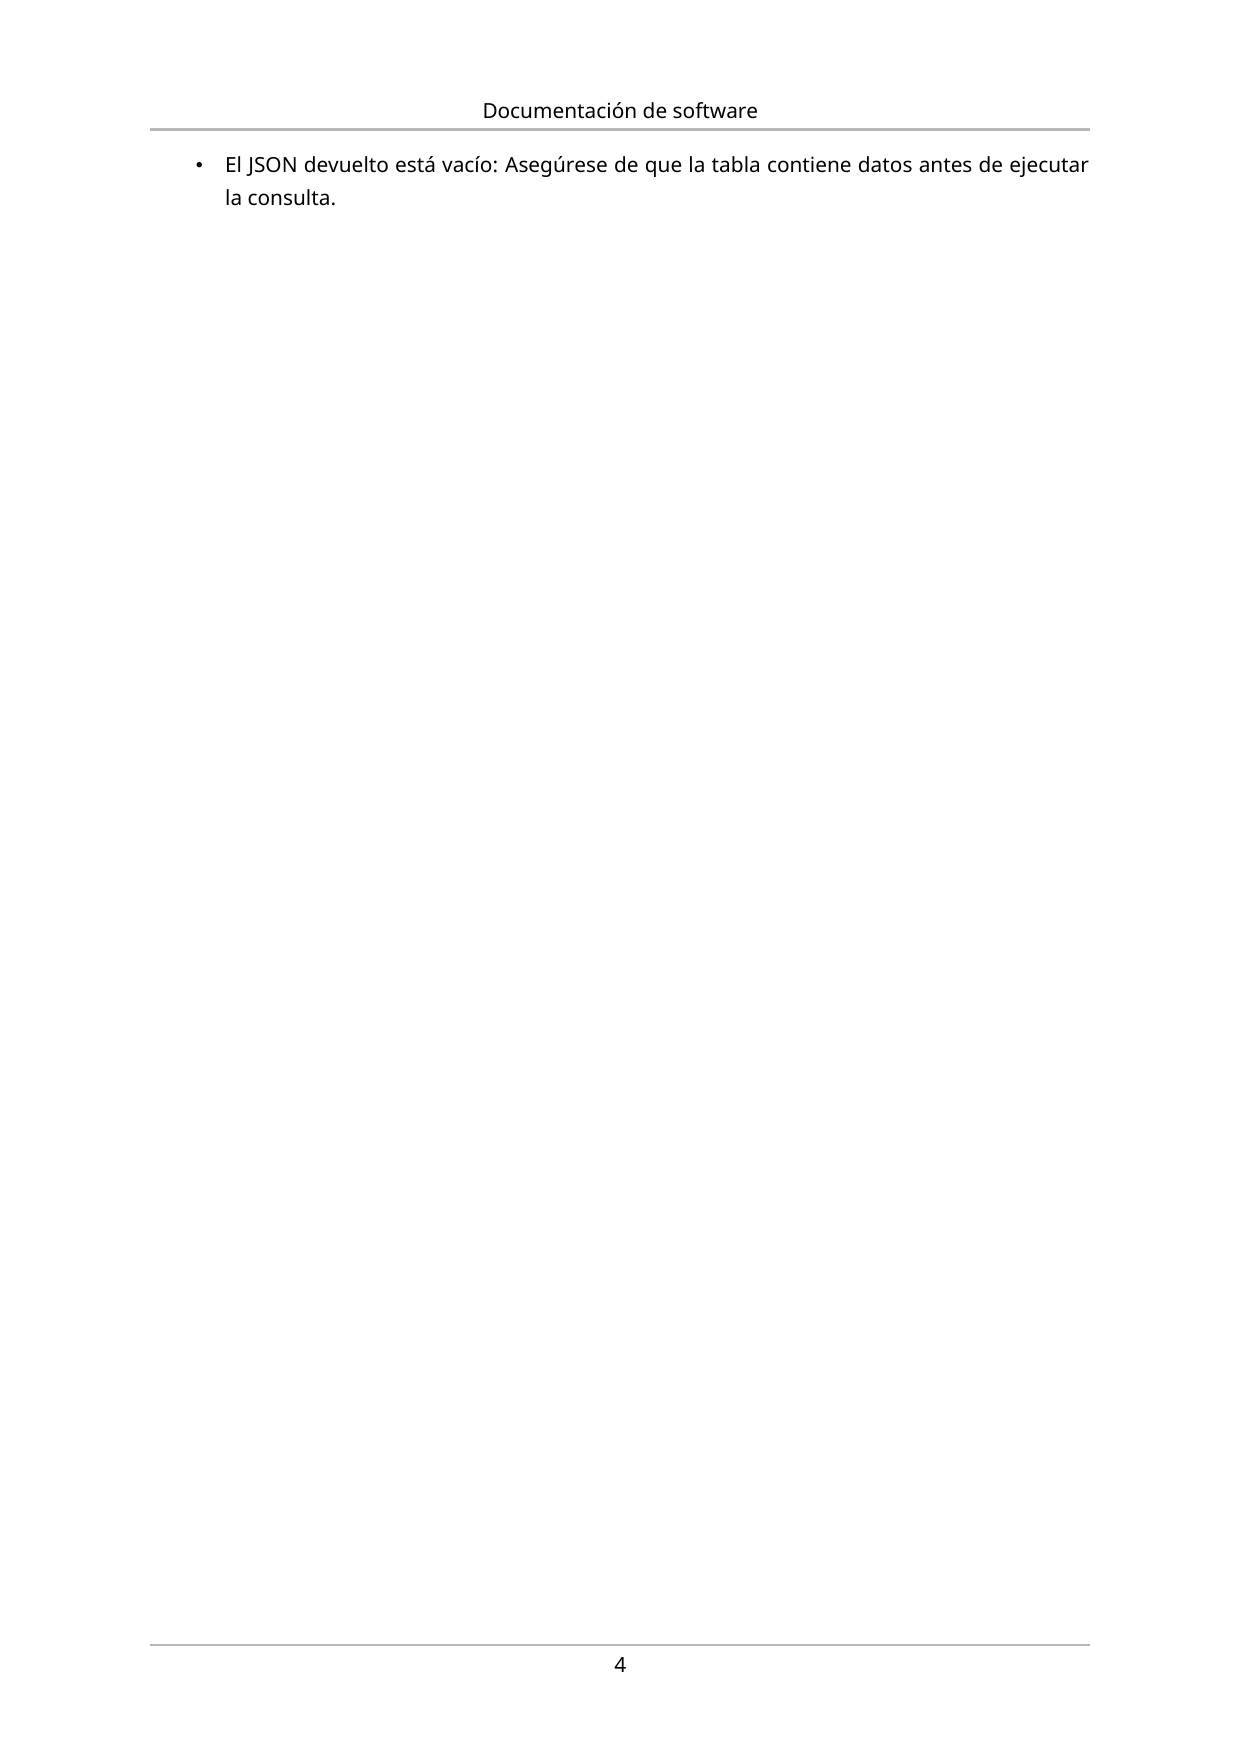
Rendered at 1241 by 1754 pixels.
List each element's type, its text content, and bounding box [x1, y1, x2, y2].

list El JSON devuelto está vacío: Asegúrese de que la tabla contiene datos antes de ejecutar la consulta. [196, 150, 1090, 211]
